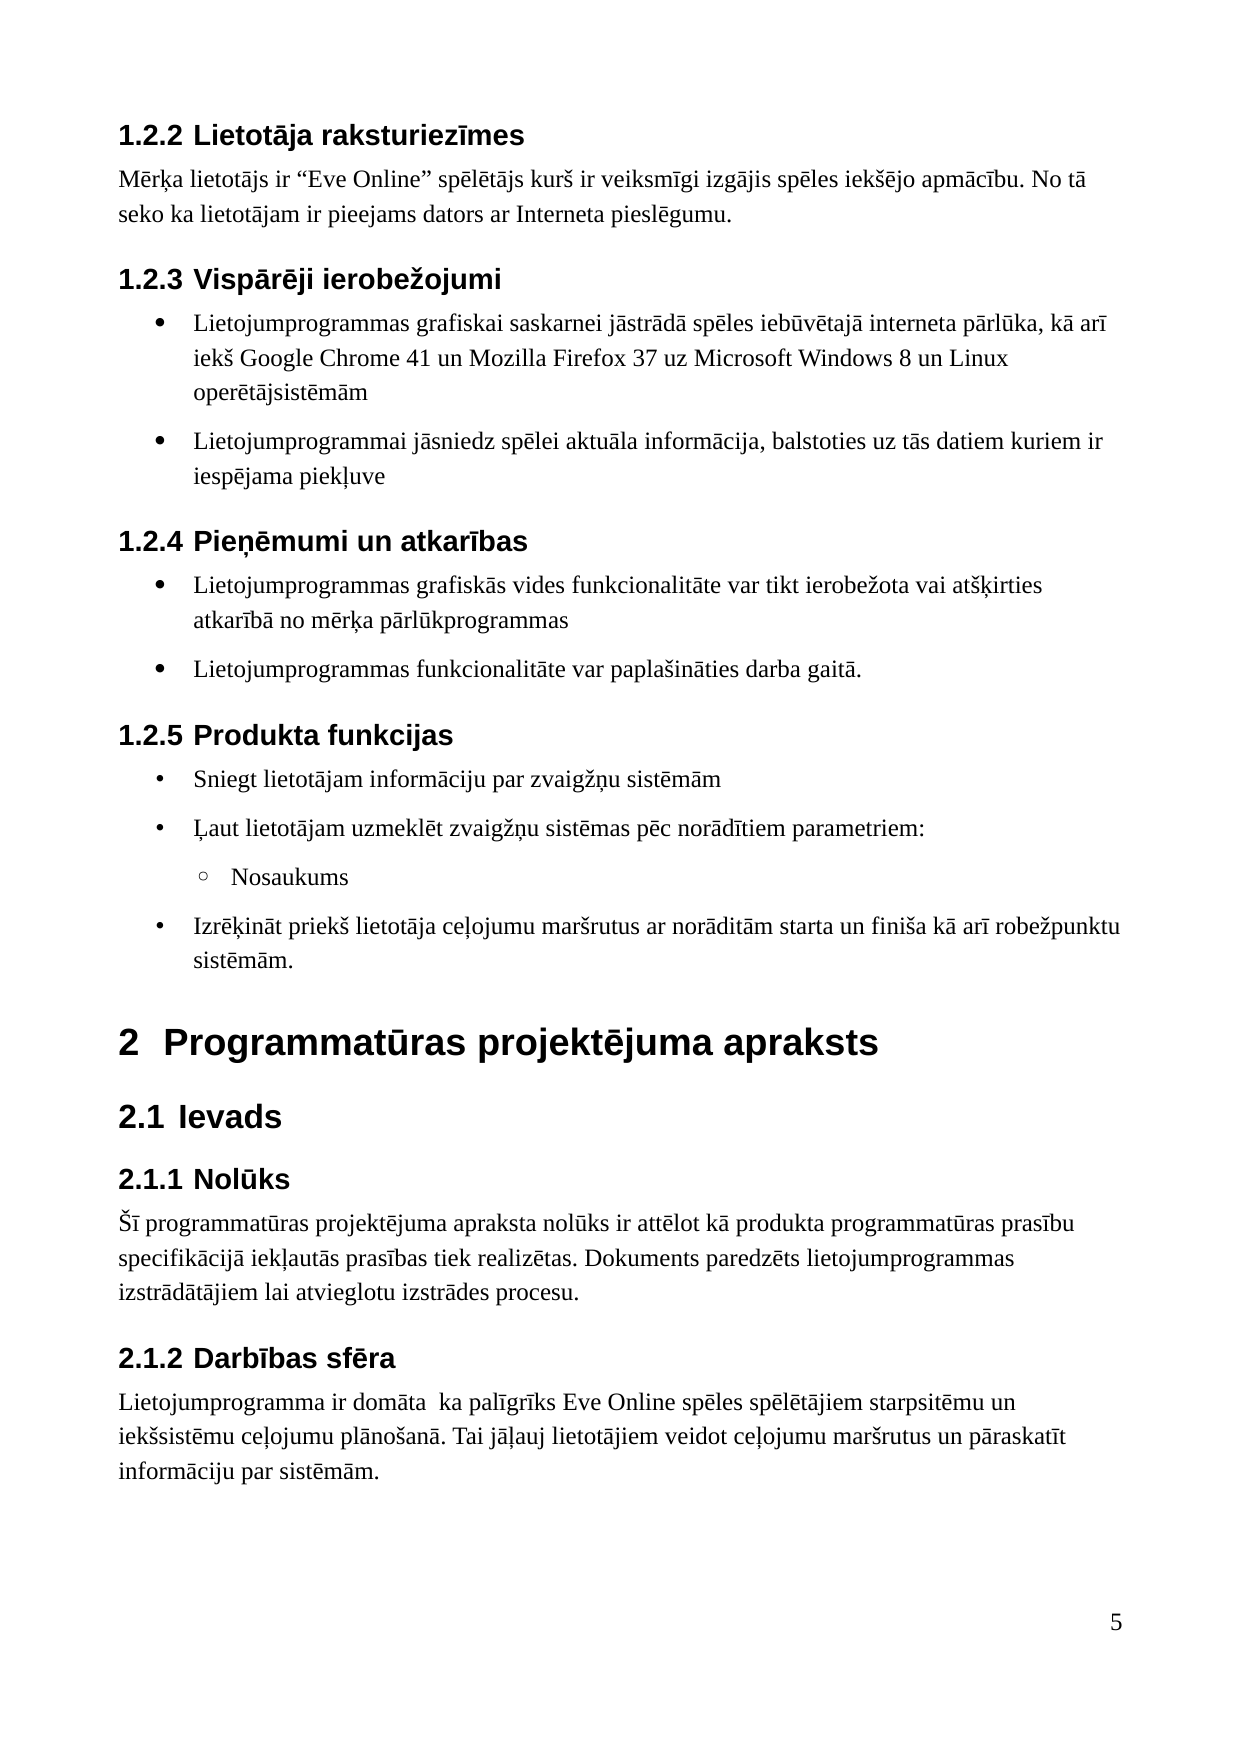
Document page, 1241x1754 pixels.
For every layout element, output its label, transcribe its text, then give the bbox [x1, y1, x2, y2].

list Lietojumprogrammas funkcionalitāte var paplašināties darba gaitā. [156, 654, 1122, 683]
list Izrēķināt priekš lietotāja ceļojumu maršrutus ar norāditām starta un finiša kā arī robežpunktu sistēmām. [156, 911, 1122, 974]
list Ļaut lietotājam uzmeklēt zvaigžņu sistēmas pēc norādītiem parametriem: [156, 813, 1122, 842]
list Sniegt lietotājam informāciju par zvaigžņu sistēmām [156, 764, 1122, 792]
list Lietojumprogrammai jāsniedz spēlei aktuāla informācija, balstoties uz tās datiem kuriem ir iespējama piekļuve [156, 426, 1122, 489]
text Šī programmatūras projektējuma apraksta nolūks ir attēlot kā produkta programmatūras prasību specifikācijā iekļautās prasības tiek realizētas. Dokuments paredzēts lietojumprogrammas izstrādātājiem lai atvieglotu izstrādes procesu. [118, 1208, 1122, 1306]
subtitle Ievads [118, 1096, 1122, 1135]
text Mērķa lietotājs ir “Eve Online” spēlētājs kurš ir veiksmīgi izgājis spēles iekšējo apmācību. No tā seko ka lietotājam ir pieejams dators ar Interneta pieslēgumu. [118, 164, 1122, 227]
list Nosaukums [193, 862, 1122, 891]
subtitle Produkta funkcijas [118, 718, 1122, 751]
subtitle Pieņēmumi un atkarības [118, 524, 1122, 558]
list Lietojumprogrammas grafiskās vides funkcionalitāte var tikt ierobežota vai atšķirties atkarībā no mērķa pārlūkprogrammas [156, 571, 1122, 634]
subtitle Darbības sfēra [118, 1341, 1122, 1374]
subtitle Lietotāja raksturiezīmes [118, 118, 1122, 152]
subtitle Nolūks [118, 1162, 1122, 1196]
subtitle Programmatūras projektējuma apraksts [118, 1019, 1122, 1063]
list Lietojumprogrammas grafiskai saskarnei jāstrādā spēles iebūvētajā interneta pārlūka, kā arī iekš Google Chrome 41 un Mozilla Firefox 37 uz Microsoft Windows 8 un Linux operētājsistēmām [156, 308, 1122, 406]
subtitle Vispārēji ierobežojumi [118, 262, 1122, 296]
text Lietojumprogramma ir domāta ka palīgrīks Eve Online spēles spēlētājiem starpsitēmu un iekšsistēmu ceļojumu plānošanā. Tai jāļauj lietotājiem veidot ceļojumu maršrutus un pāraskatīt informāciju par sistēmām. [118, 1387, 1122, 1484]
